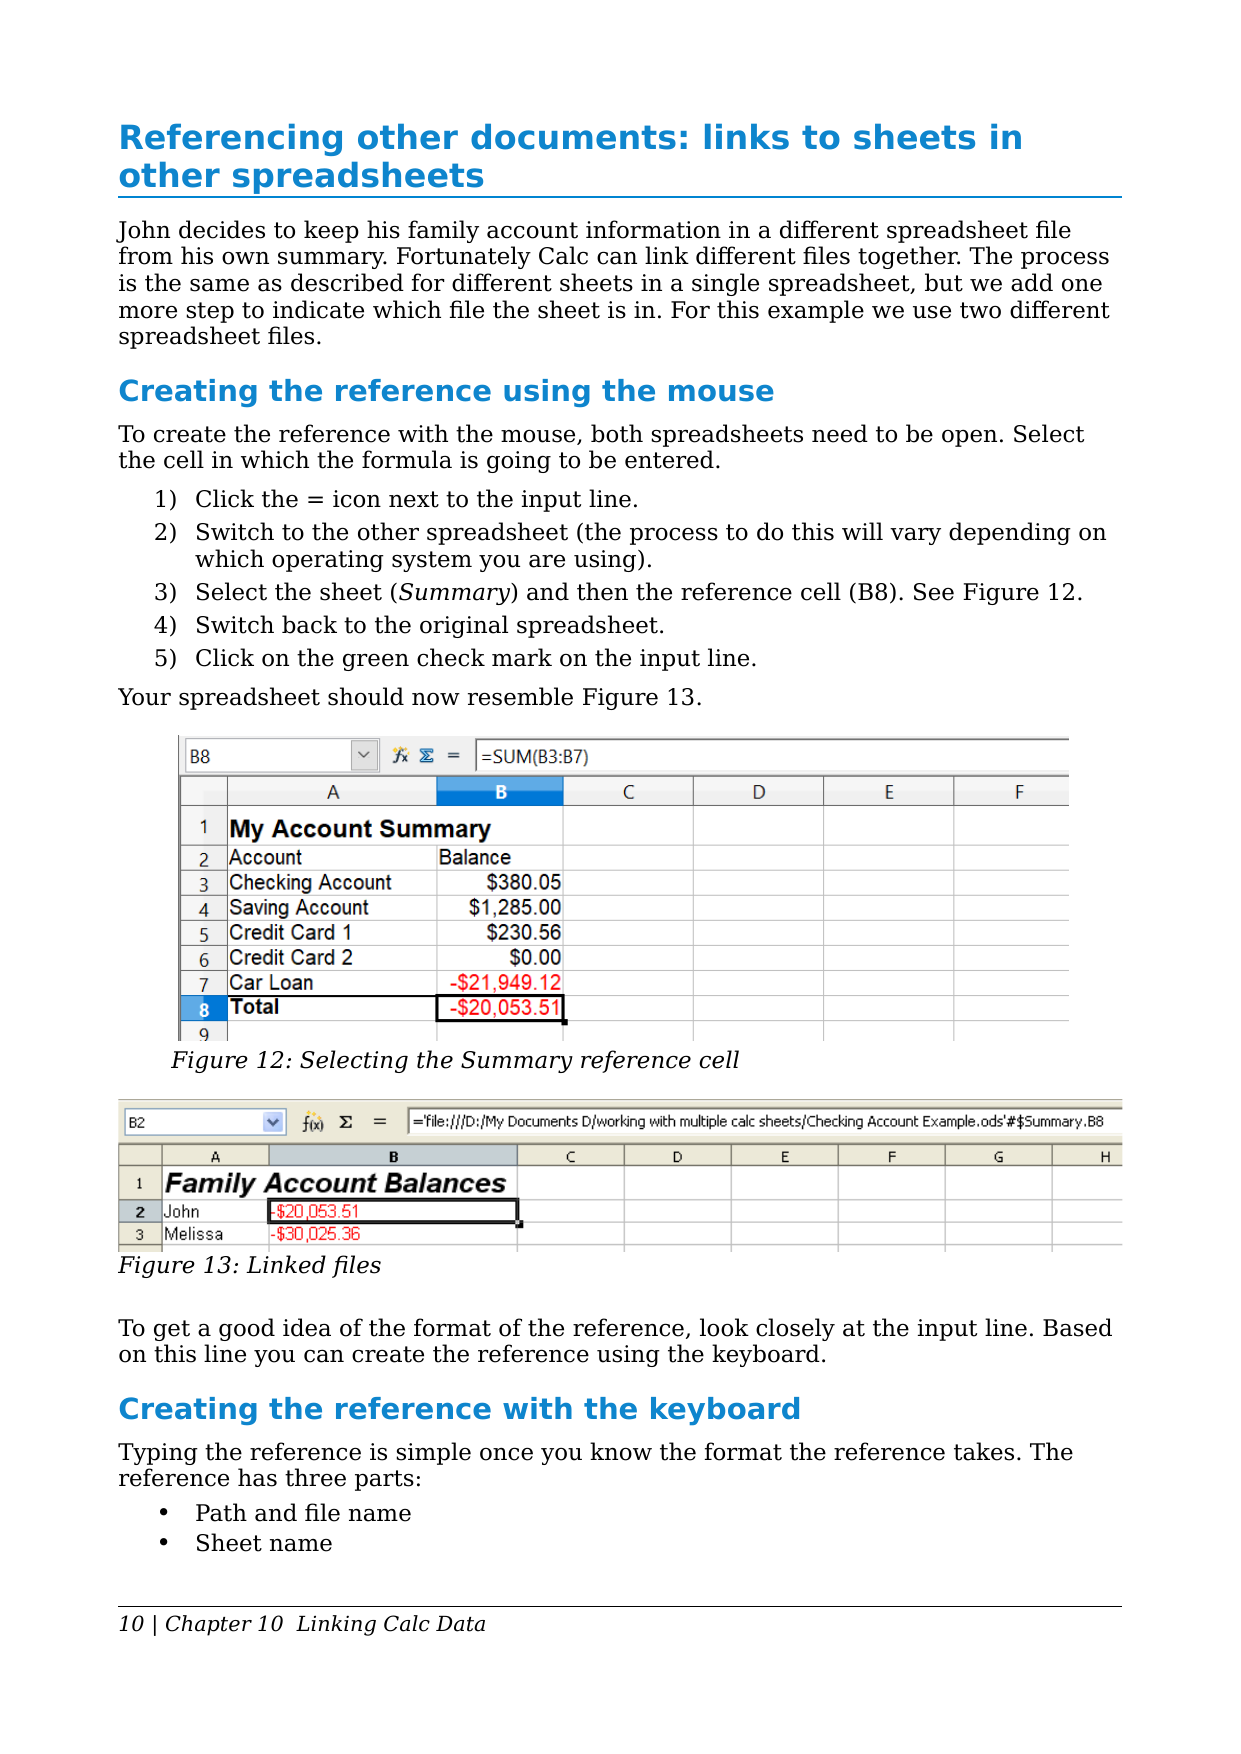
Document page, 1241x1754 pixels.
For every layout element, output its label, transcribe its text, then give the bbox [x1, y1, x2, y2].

list Typing the reference is simple once you know the format the reference takes. The reference has three parts: [118, 1439, 1122, 1492]
text Figure 13: Linked files [118, 1099, 1129, 1279]
list Path and file name [156, 1498, 1122, 1528]
text To create the reference with the mouse, both spreadsheets need to be open. Select the cell in which the formula is going to be entered. [118, 421, 1122, 474]
picture [178, 735, 1069, 1041]
text Your spreadsheet should now resemble Figure 13. [118, 684, 1122, 711]
list Select the sheet (Summary) and then the reference cell (B8). See Figure 12. [177, 579, 1122, 606]
text Figure 12: Selecting the Summary reference cell [171, 1047, 1069, 1074]
picture [118, 1099, 1123, 1252]
text John decides to keep his family account information in a different spreadsheet file from his own summary. Fortunately Calc can link different files together. The process is the same as described for different sheets in a single spreadsheet, but we add one more step to indicate which file the sheet is in. For this example we use two different spreadsheet files. [118, 217, 1122, 350]
list Click the = icon next to the input line. [177, 487, 1122, 513]
subtitle Creating the reference with the keyboard [118, 1392, 1122, 1426]
list Sheet name [156, 1528, 1122, 1557]
list Click on the green check mark on the input line. [177, 645, 1122, 672]
subtitle Creating the reference using the mouse [118, 374, 1122, 408]
list Switch back to the original spreadsheet. [177, 612, 1122, 639]
list Switch to the other spreadsheet (the process to do this will vary depending on which operating system you are using). [177, 519, 1122, 573]
subtitle Referencing other documents: links to sheets in other spreadsheets [118, 118, 1122, 196]
text To get a good idea of the format of the reference, look closely at the input line. Based on this line you can create the reference using the keyboard. [118, 1315, 1122, 1368]
